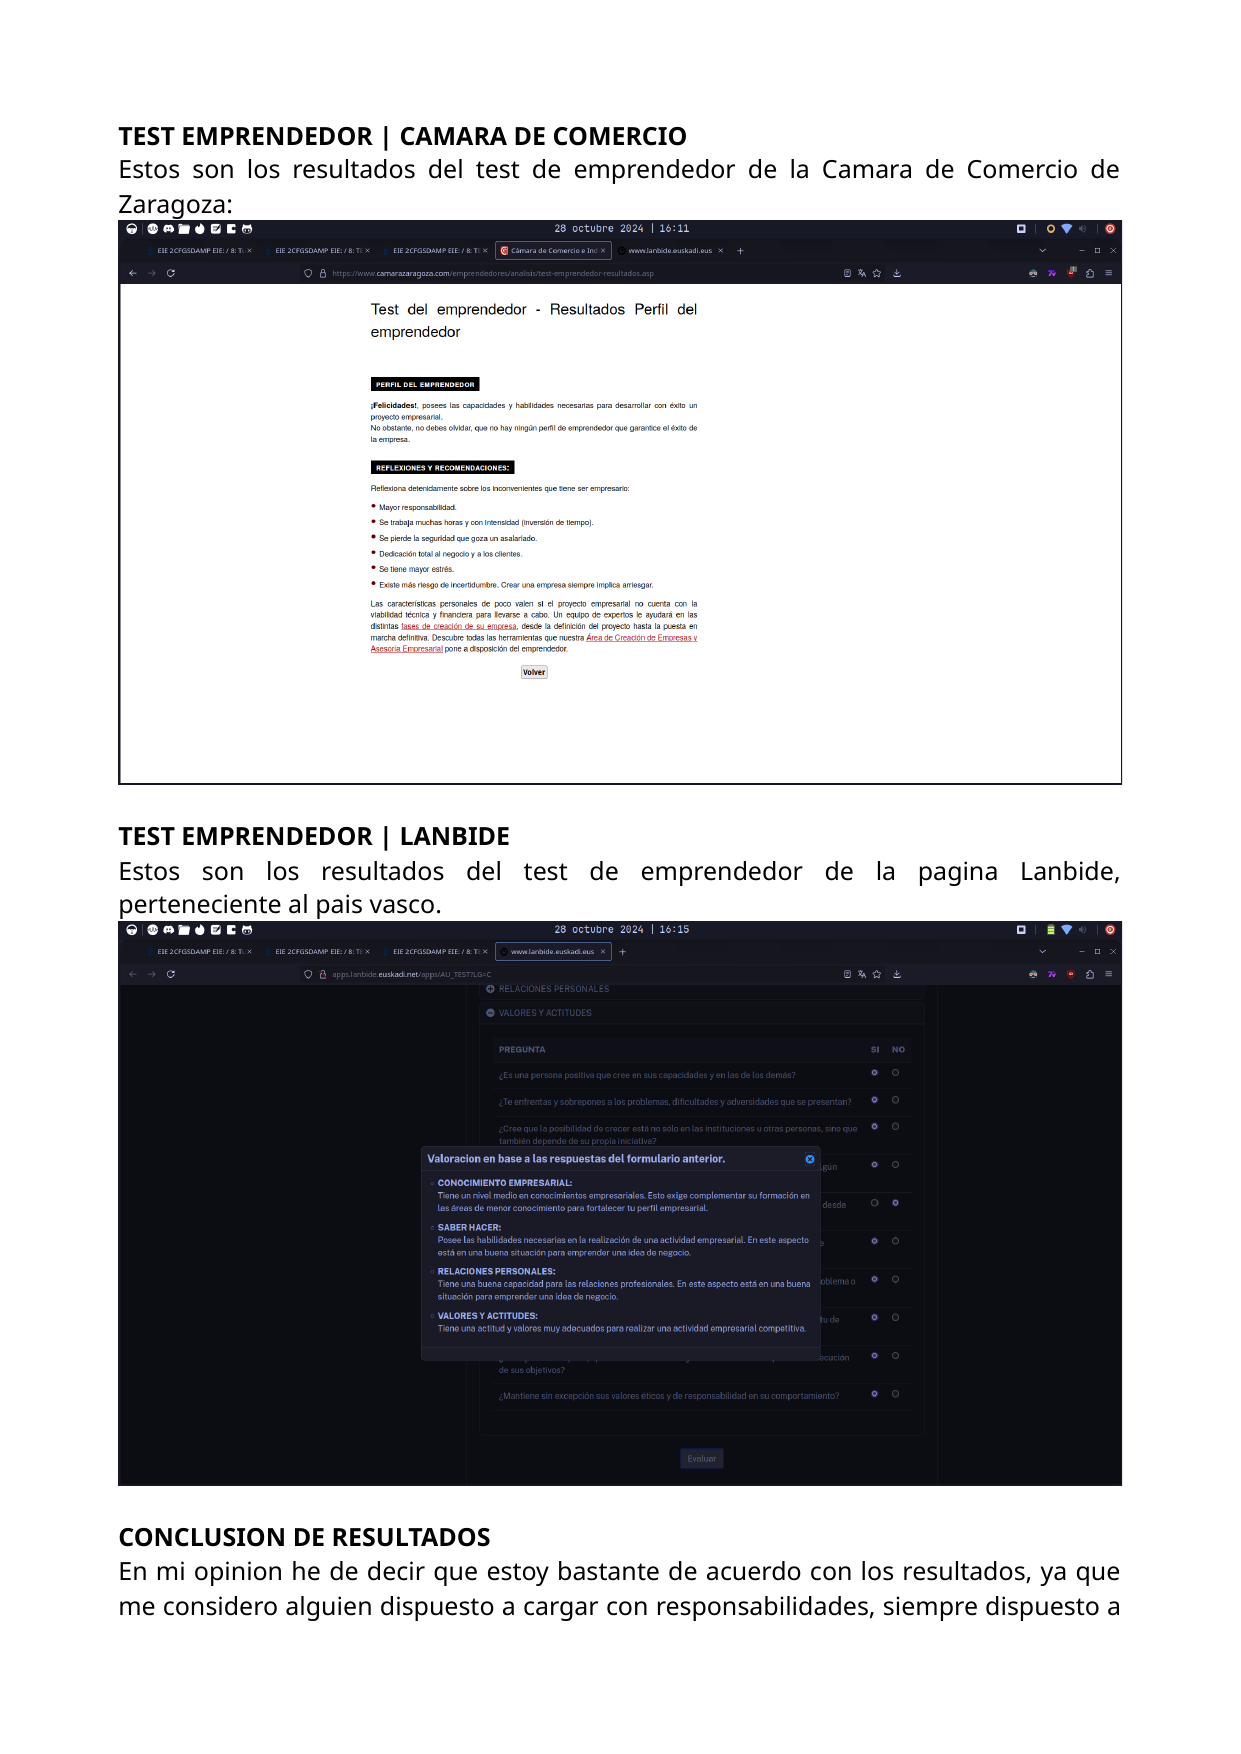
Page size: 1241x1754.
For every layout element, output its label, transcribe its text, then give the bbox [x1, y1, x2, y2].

text Estos son los resultados del test de emprendedor de la Camara de Comercio de Zaragoza: [118, 152, 1122, 220]
text Estos son los resultados del test de emprendedor de la pagina Lanbide, perteneciente al pais vasco. [118, 853, 1122, 921]
text TEST EMPRENDEDOR | LANBIDE [118, 819, 1122, 853]
picture [118, 921, 1123, 1486]
text En mi opinion he de decir que estoy bastante de acuerdo con los resultados, ya que me considero alguien dispuesto a cargar con responsabilidades, siempre dispuesto a [118, 1554, 1122, 1622]
text CONCLUSION DE RESULTADOS [118, 1520, 1122, 1554]
picture [118, 220, 1123, 785]
text TEST EMPRENDEDOR | CAMARA DE COMERCIO [118, 118, 1122, 152]
